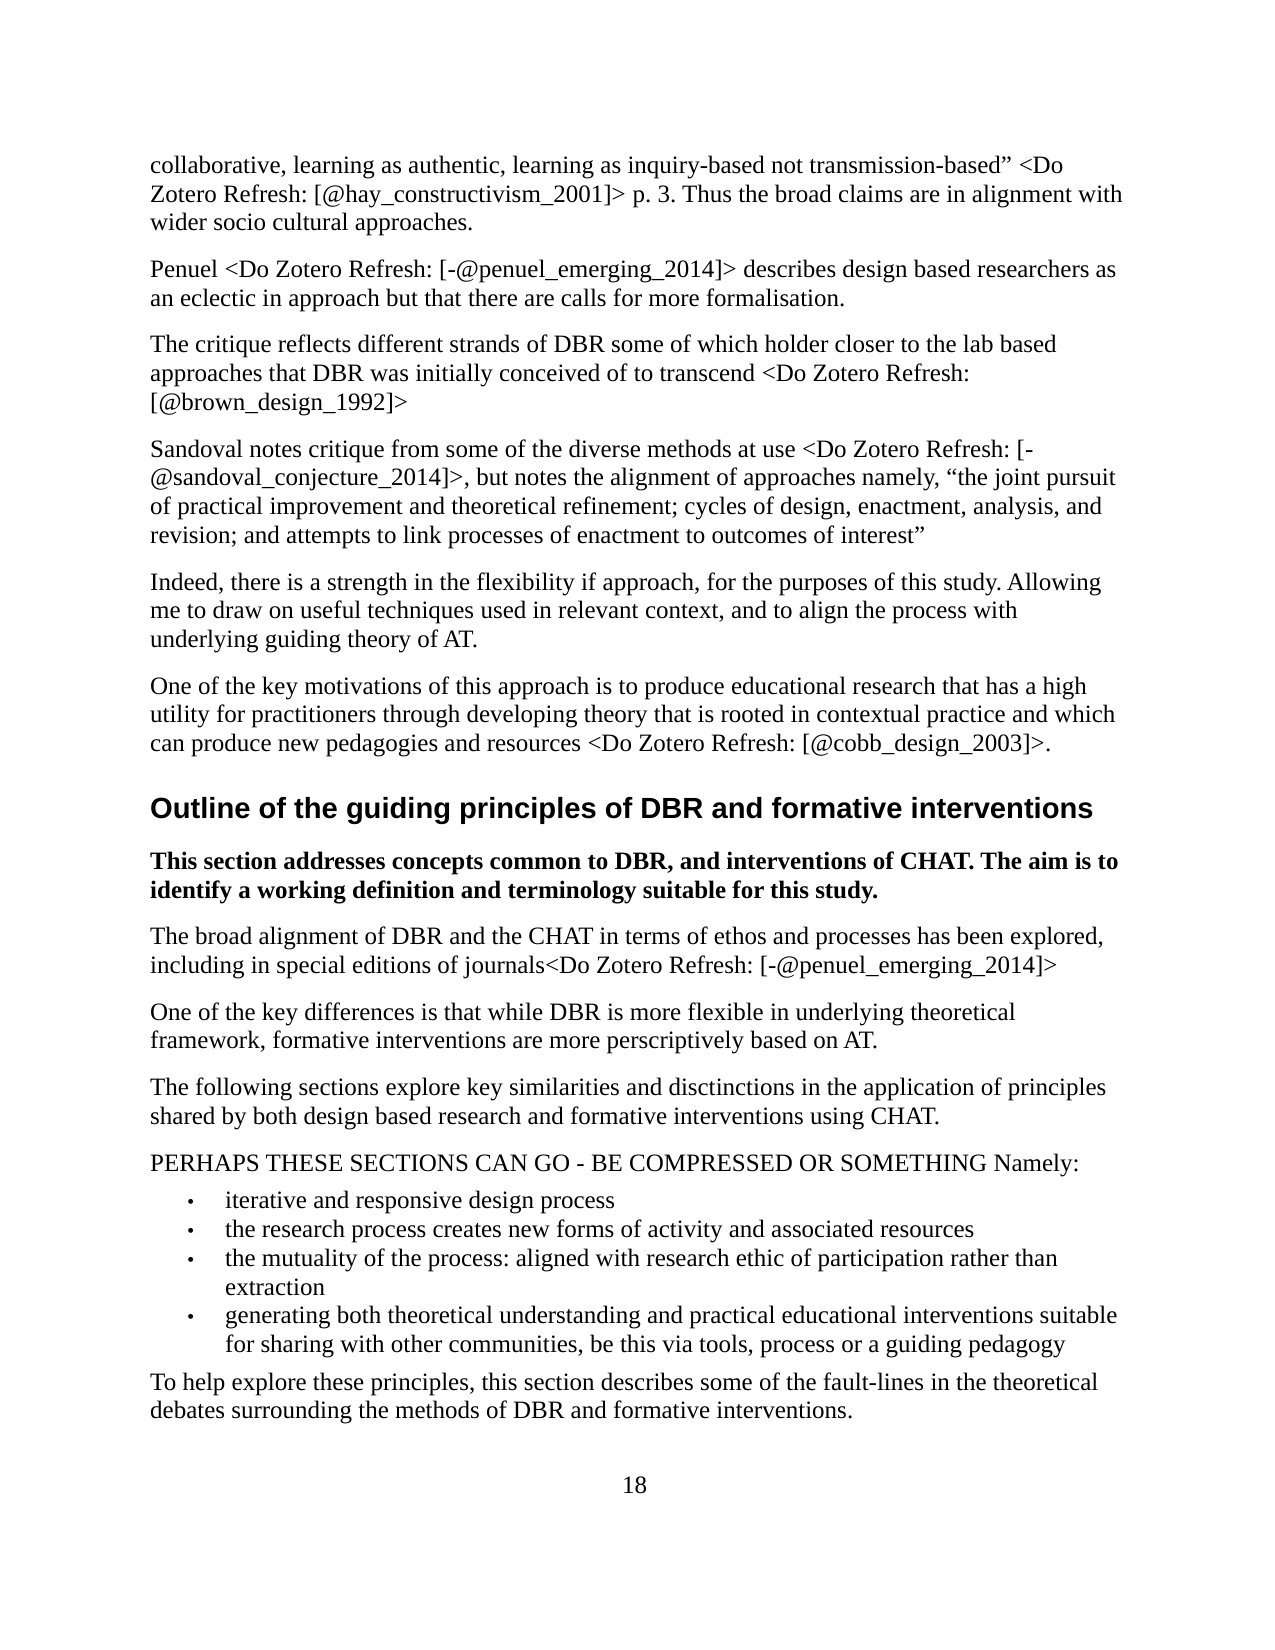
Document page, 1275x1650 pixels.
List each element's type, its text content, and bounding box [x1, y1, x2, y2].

list generating both theoretical understanding and practical educational interventions suitable for sharing with other communities, be this via tools, process or a guiding pedagogy [187, 1300, 1125, 1358]
text collaborative, learning as authentic, learning as inquiry-based not transmission-based” <Do Zotero Refresh: [@hay_constructivism_2001]> p. 3. Thus the broad claims are in alignment with wider socio cultural approaches. [150, 150, 1125, 236]
text Penuel <Do Zotero Refresh: [-@penuel_emerging_2014]> describes design based researchers as an eclectic in approach but that there are calls for more formalisation. [150, 254, 1125, 312]
list the mutuality of the process: aligned with research ethic of participation rather than extraction [187, 1243, 1125, 1300]
text PERHAPS THESE SECTIONS CAN GO - BE COMPRESSED OR SOMETHING Namely: [150, 1148, 1125, 1176]
text The following sections explore key similarities and disctinctions in the application of principles shared by both design based research and formative interventions using CHAT. [150, 1072, 1125, 1130]
list the research process creates new forms of activity and associated resources [187, 1214, 1125, 1243]
text Sandoval notes critique from some of the diverse methods at use <Do Zotero Refresh: [-@sandoval_conjecture_2014]>, but notes the alignment of approaches namely, “the joint pursuit of practical improvement and theoretical refinement; cycles of design, enactment, analysis, and revision; and attempts to link processes of enactment to outcomes of interest” [150, 434, 1125, 549]
text The critique reflects different strands of DBR some of which holder closer to the lab based approaches that DBR was initially conceived of to transcend <Do Zotero Refresh: [@brown_design_1992]> [150, 329, 1125, 416]
text One of the key differences is that while DBR is more flexible in underlying theoretical framework, formative interventions are more perscriptively based on AT. [150, 997, 1125, 1054]
text One of the key motivations of this approach is to produce educational research that has a high utility for practitioners through developing theory that is rooted in contextual practice and which can produce new pedagogies and resources <Do Zotero Refresh: [@cobb_design_2003]>. [150, 671, 1125, 757]
text This section addresses concepts common to DBR, and interventions of CHAT. The aim is to identify a working definition and terminology suitable for this study. [150, 846, 1125, 903]
text Indeed, there is a strength in the flexibility if approach, for the purposes of this study. Allowing me to draw on useful techniques used in relevant context, and to align the process with underlying guiding theory of AT. [150, 567, 1125, 653]
text To help explore these principles, this section describes some of the fault-lines in the theoretical debates surrounding the methods of DBR and formative interventions. [150, 1367, 1125, 1424]
list iterative and responsive design process [187, 1185, 1125, 1214]
text The broad alignment of DBR and the CHAT in terms of ethos and processes has been explored, including in special editions of journals<Do Zotero Refresh: [-@penuel_emerging_2014]> [150, 921, 1125, 979]
subtitle Outline of the guiding principles of DBR and formative interventions [150, 791, 1125, 824]
